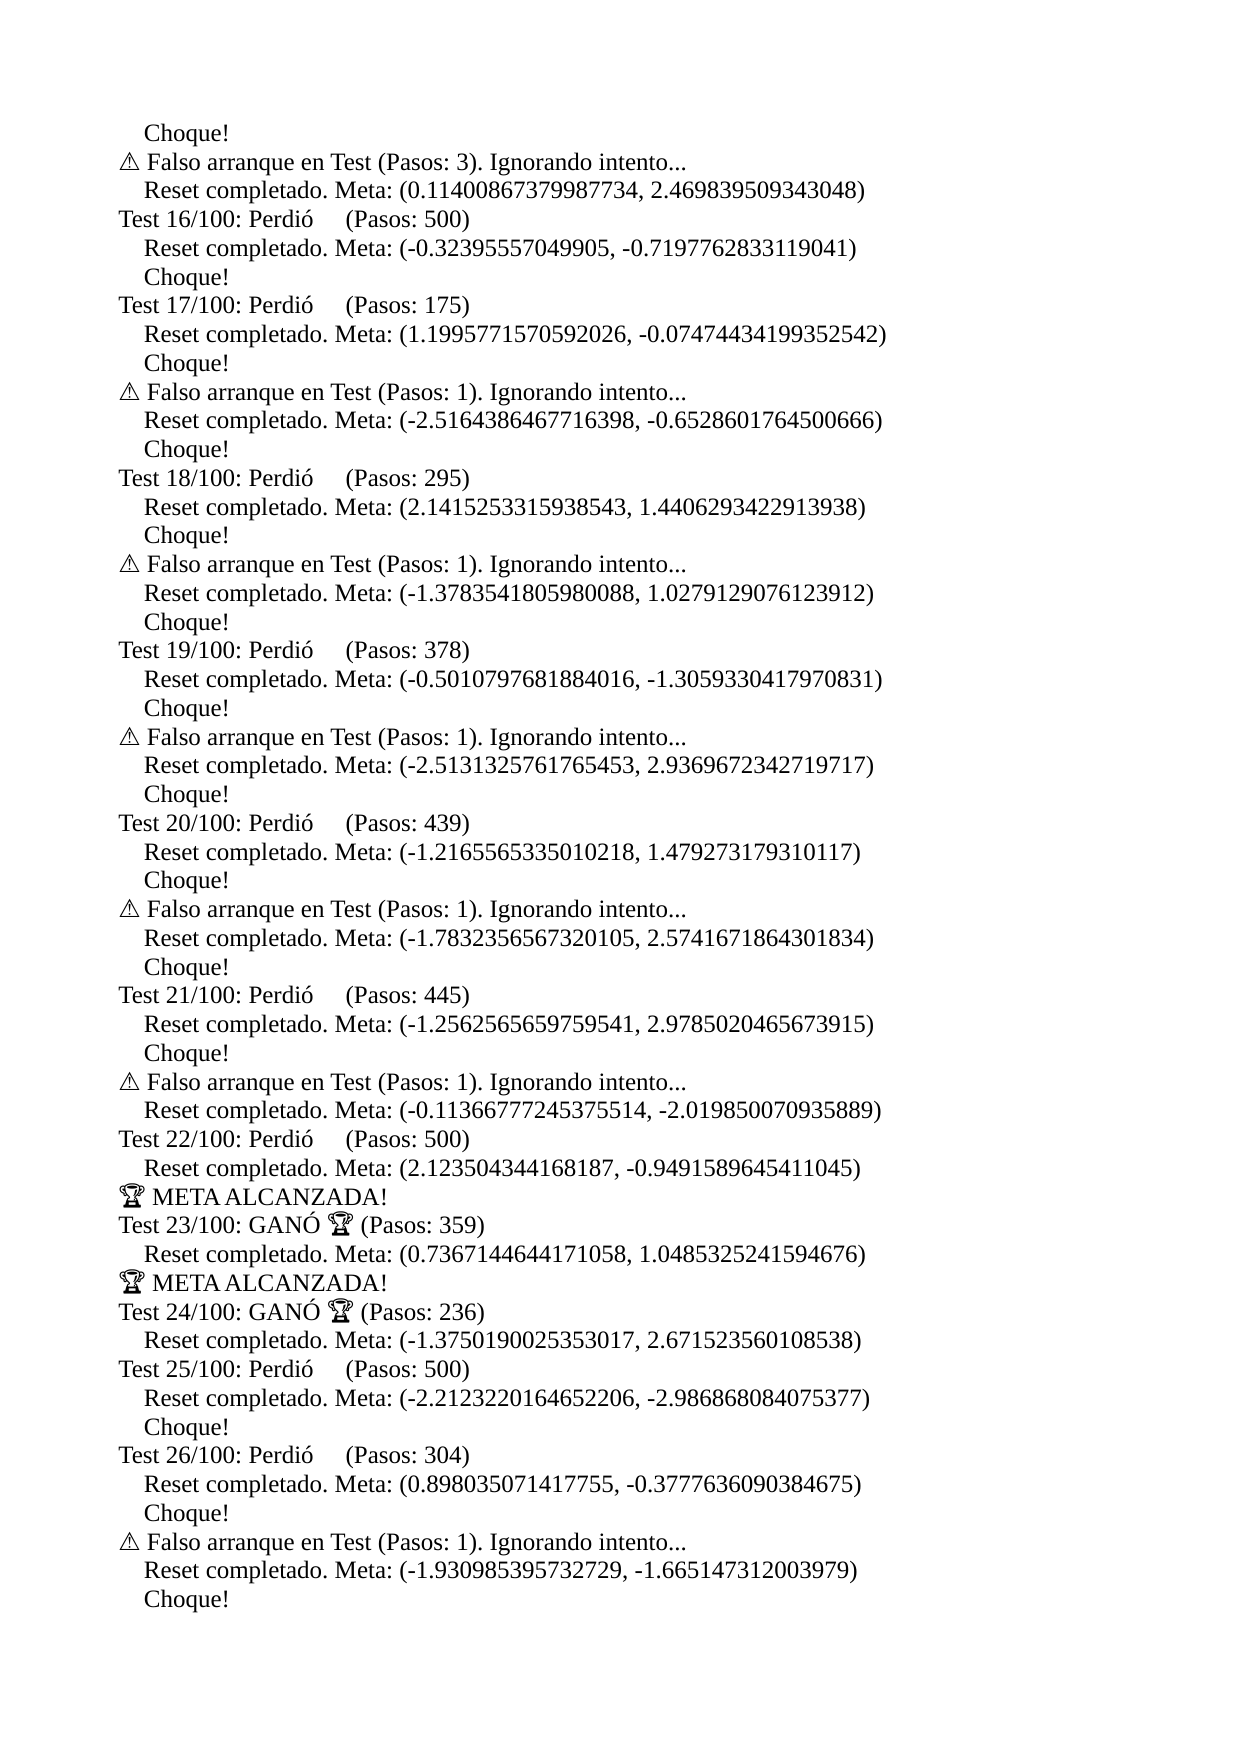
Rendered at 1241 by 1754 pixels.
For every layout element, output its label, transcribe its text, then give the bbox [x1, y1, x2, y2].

text 🏆 META ALCANZADA! [118, 1268, 1122, 1297]
text 💥 Choque! [118, 434, 1122, 463]
text 💥 Choque! [118, 521, 1122, 549]
text 🏁 Reset completado. Meta: (1.1995771570592026, -0.07474434199352542) [118, 319, 1122, 348]
text 💥 Choque! [118, 779, 1122, 808]
text 🏁 Reset completado. Meta: (2.123504344168187, -0.9491589645411045) [118, 1153, 1122, 1182]
text 🏁 Reset completado. Meta: (-0.32395557049905, -0.7197762833119041) [118, 233, 1122, 262]
text 🏁 Reset completado. Meta: (-1.7832356567320105, 2.5741671864301834) [118, 923, 1122, 952]
text ⚠️ Falso arranque en Test (Pasos: 1). Ignorando intento... [118, 377, 1122, 406]
text Test 25/100: Perdió ❌ (Pasos: 500) [118, 1354, 1122, 1383]
text 🏁 Reset completado. Meta: (-1.3783541805980088, 1.0279129076123912) [118, 578, 1122, 607]
text Test 23/100: GANÓ 🏆 (Pasos: 359) [118, 1211, 1122, 1239]
text Test 26/100: Perdió ❌ (Pasos: 304) [118, 1441, 1122, 1469]
text 💥 Choque! [118, 1038, 1122, 1067]
text 🏁 Reset completado. Meta: (-1.930985395732729, -1.665147312003979) [118, 1556, 1122, 1584]
text Test 20/100: Perdió ❌ (Pasos: 439) [118, 808, 1122, 837]
text Test 19/100: Perdió ❌ (Pasos: 378) [118, 636, 1122, 664]
text Test 24/100: GANÓ 🏆 (Pasos: 236) [118, 1297, 1122, 1326]
text 💥 Choque! [118, 693, 1122, 722]
text 💥 Choque! [118, 866, 1122, 894]
text 🏁 Reset completado. Meta: (-1.3750190025353017, 2.671523560108538) [118, 1326, 1122, 1354]
text 🏁 Reset completado. Meta: (-2.5131325761765453, 2.9369672342719717) [118, 751, 1122, 779]
text 🏁 Reset completado. Meta: (-2.2123220164652206, -2.986868084075377) [118, 1383, 1122, 1412]
text ⚠️ Falso arranque en Test (Pasos: 1). Ignorando intento... [118, 722, 1122, 751]
text 💥 Choque! [118, 1584, 1122, 1613]
text ⚠️ Falso arranque en Test (Pasos: 1). Ignorando intento... [118, 549, 1122, 578]
text 💥 Choque! [118, 607, 1122, 636]
text 💥 Choque! [118, 118, 1122, 147]
text 🏁 Reset completado. Meta: (-0.11366777245375514, -2.019850070935889) [118, 1096, 1122, 1124]
text 🏁 Reset completado. Meta: (0.7367144644171058, 1.0485325241594676) [118, 1239, 1122, 1268]
text 💥 Choque! [118, 1498, 1122, 1527]
text Test 17/100: Perdió ❌ (Pasos: 175) [118, 291, 1122, 319]
text 🏆 META ALCANZADA! [118, 1182, 1122, 1211]
text Test 21/100: Perdió ❌ (Pasos: 445) [118, 981, 1122, 1009]
text ⚠️ Falso arranque en Test (Pasos: 1). Ignorando intento... [118, 1067, 1122, 1096]
text ⚠️ Falso arranque en Test (Pasos: 1). Ignorando intento... [118, 894, 1122, 923]
text 🏁 Reset completado. Meta: (0.11400867379987734, 2.469839509343048) [118, 176, 1122, 204]
text 🏁 Reset completado. Meta: (0.898035071417755, -0.3777636090384675) [118, 1469, 1122, 1498]
text ⚠️ Falso arranque en Test (Pasos: 1). Ignorando intento... [118, 1527, 1122, 1556]
text 💥 Choque! [118, 952, 1122, 981]
text Test 18/100: Perdió ❌ (Pasos: 295) [118, 463, 1122, 492]
text Test 16/100: Perdió ❌ (Pasos: 500) [118, 204, 1122, 233]
text 🏁 Reset completado. Meta: (-0.5010797681884016, -1.3059330417970831) [118, 664, 1122, 693]
text 🏁 Reset completado. Meta: (-1.2562565659759541, 2.9785020465673915) [118, 1009, 1122, 1038]
text 💥 Choque! [118, 1412, 1122, 1441]
text 💥 Choque! [118, 262, 1122, 291]
text Test 22/100: Perdió ❌ (Pasos: 500) [118, 1124, 1122, 1153]
text ⚠️ Falso arranque en Test (Pasos: 3). Ignorando intento... [118, 147, 1122, 176]
text 🏁 Reset completado. Meta: (2.1415253315938543, 1.4406293422913938) [118, 492, 1122, 521]
text 🏁 Reset completado. Meta: (-2.5164386467716398, -0.6528601764500666) [118, 406, 1122, 434]
text 💥 Choque! [118, 348, 1122, 377]
text 🏁 Reset completado. Meta: (-1.2165565335010218, 1.479273179310117) [118, 837, 1122, 866]
